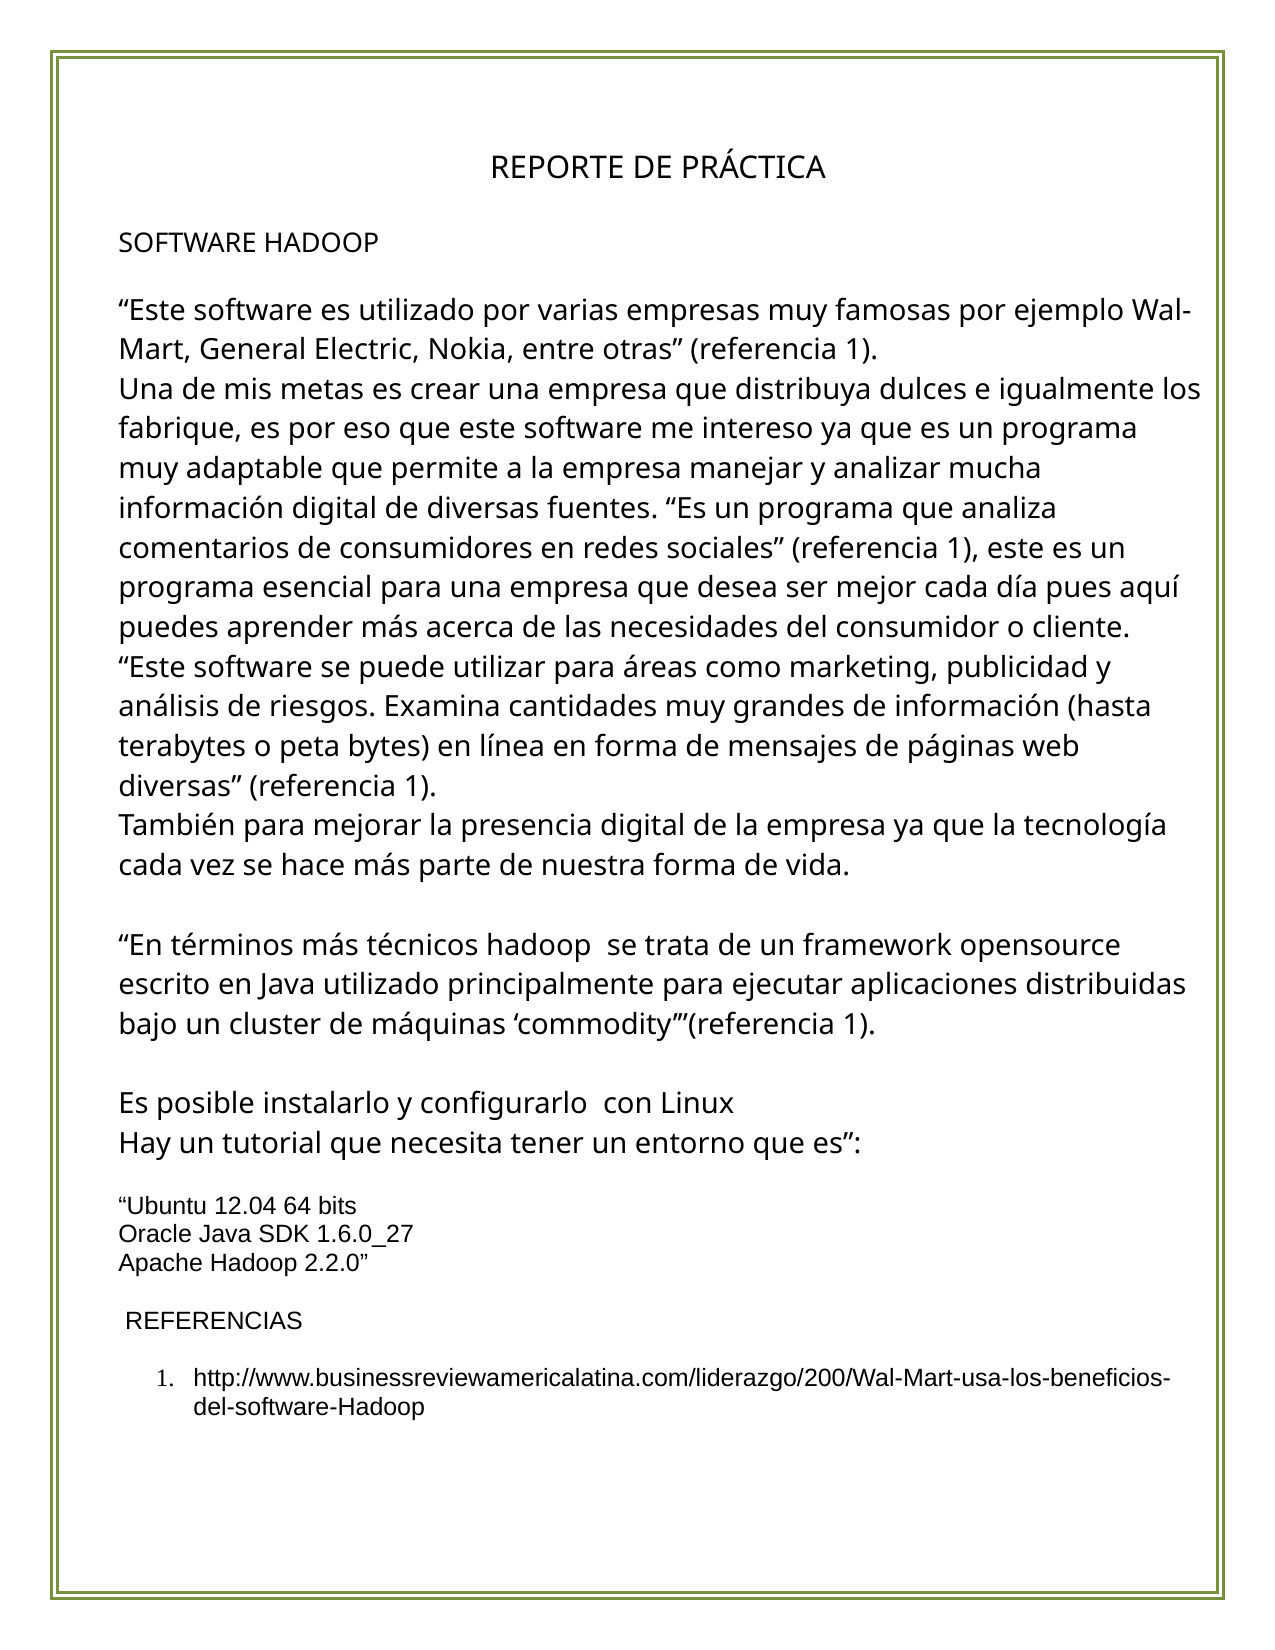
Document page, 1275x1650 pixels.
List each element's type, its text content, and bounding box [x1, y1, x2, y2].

text “Este software se puede utilizar para áreas como marketing, publicidad y análisis de riesgos. Examina cantidades muy grandes de información (hasta terabytes o peta bytes) en línea en forma de mensajes de páginas web diversas” (referencia 1). [118, 646, 1205, 805]
list http://www.businessreviewamericalatina.com/liderazgo/200/Wal-Mart-usa-los-beneficios-del-software-Hadoop [156, 1363, 1205, 1421]
text Apache Hadoop 2.2.0” [118, 1248, 1205, 1277]
text “Ubuntu 12.04 64 bits [118, 1191, 1205, 1219]
text También para mejorar la presencia digital de la empresa ya que la tecnología cada vez se hace más parte de nuestra forma de vida. [118, 805, 1205, 884]
text REFERENCIAS [118, 1306, 1205, 1334]
text SOFTWARE HADOOP [118, 223, 1205, 260]
text “Este software es utilizado por varias empresas muy famosas por ejemplo Wal-Mart, General Electric, Nokia, entre otras” (referencia 1). [118, 289, 1205, 368]
text Hay un tutorial que necesita tener un entorno que es”: [118, 1122, 1205, 1162]
text Oracle Java SDK 1.6.0_27 [118, 1219, 1205, 1248]
text REPORTE DE PRÁCTICA [118, 144, 1205, 187]
text Es posible instalarlo y configurarlo con Linux [118, 1082, 1205, 1122]
text Una de mis metas es crear una empresa que distribuya dulces e igualmente los fabrique, es por eso que este software me intereso ya que es un programa muy adaptable que permite a la empresa manejar y analizar mucha información digital de diversas fuentes. “Es un programa que analiza comentarios de consumidores en redes sociales” (referencia 1), este es un programa esencial para una empresa que desea ser mejor cada día pues aquí puedes aprender más acerca de las necesidades del consumidor o cliente. [118, 368, 1205, 646]
text “En términos más técnicos hadoop se trata de un framework opensource escrito en Java utilizado principalmente para ejecutar aplicaciones distribuidas bajo un cluster de máquinas ‘commodity’”(referencia 1). [118, 924, 1205, 1043]
